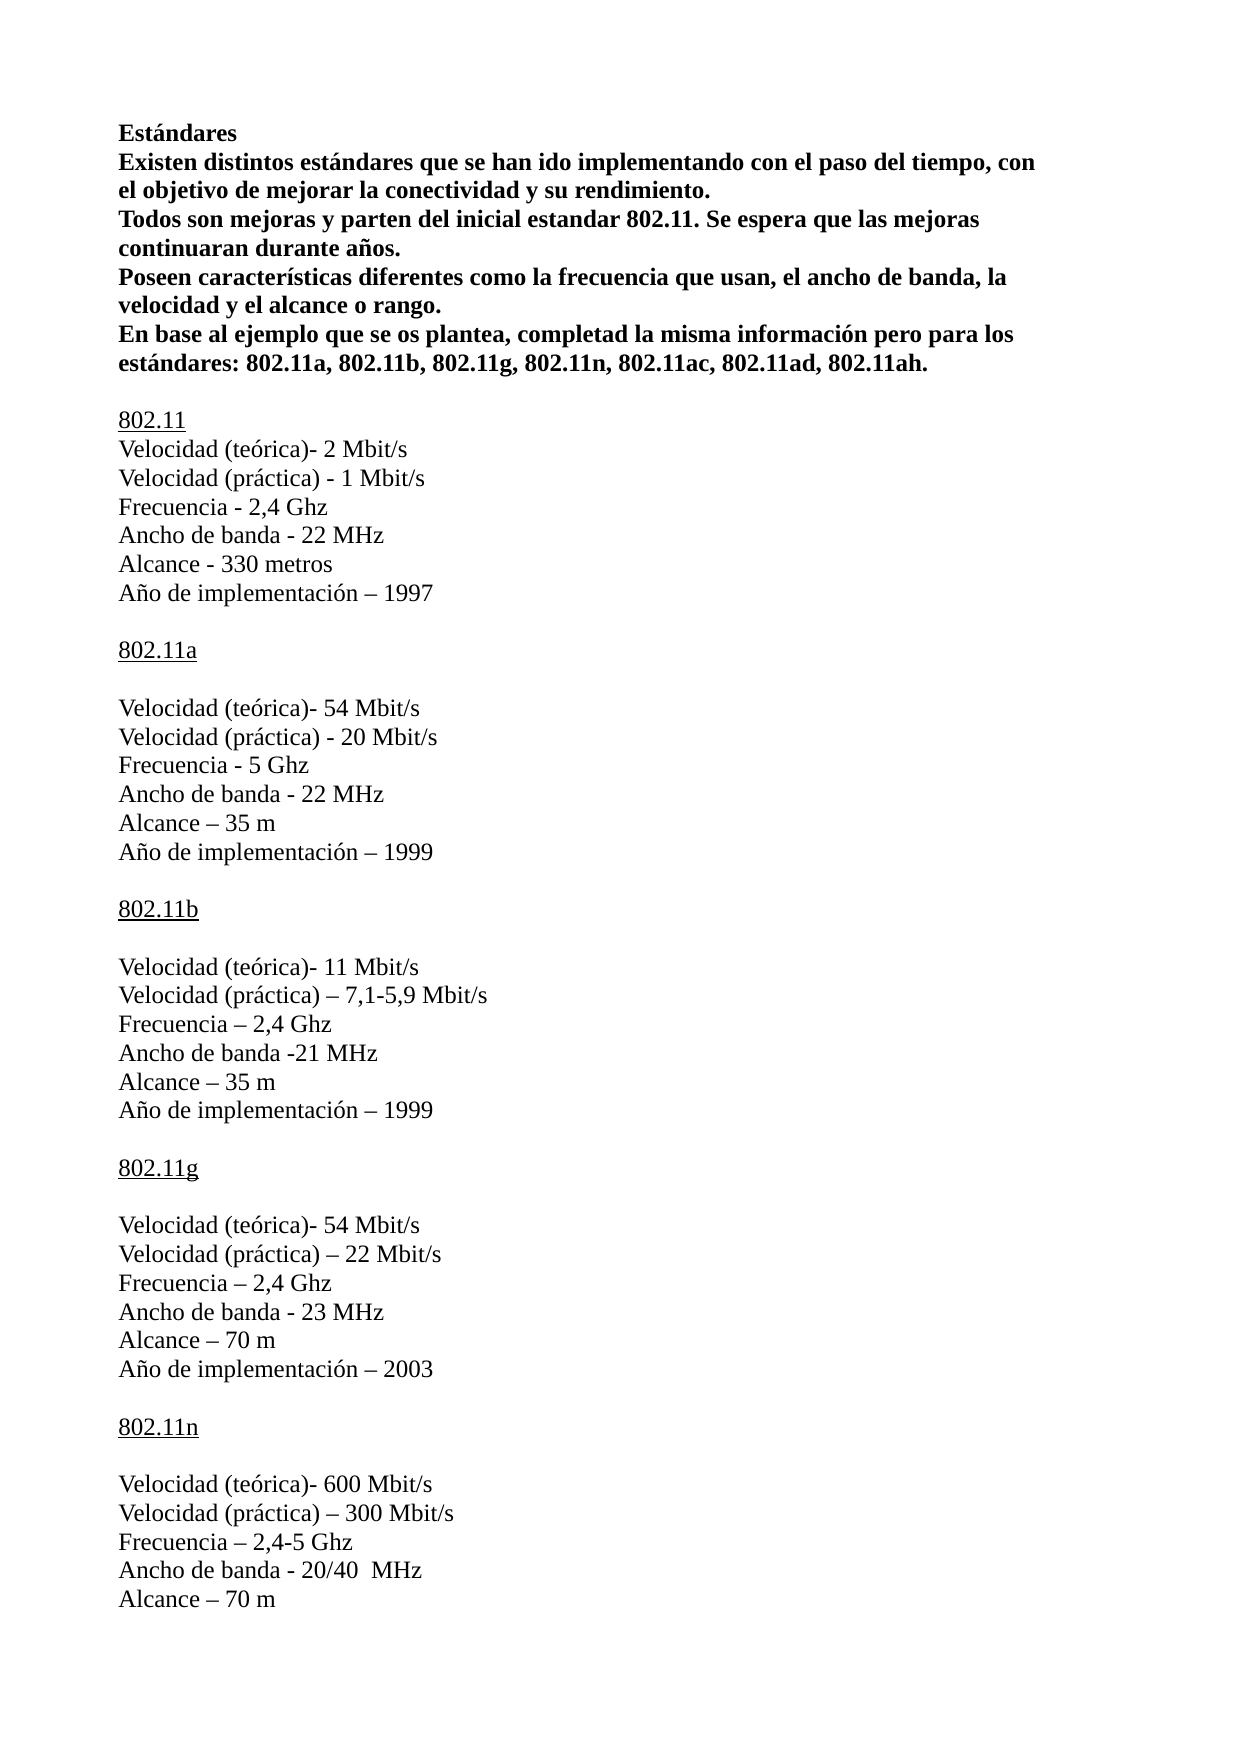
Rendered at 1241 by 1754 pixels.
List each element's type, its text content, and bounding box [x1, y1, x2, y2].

text 802.11a [118, 636, 1122, 664]
text Alcance – 35 m [118, 1067, 1122, 1096]
text Velocidad (teórica)- 11 Mbit/s [118, 952, 1122, 981]
text Alcance - 330 metros [118, 549, 1122, 578]
text Estándares [118, 118, 1122, 147]
text Velocidad (práctica) – 22 Mbit/s [118, 1239, 1122, 1268]
text estándares: 802.11a, 802.11b, 802.11g, 802.11n, 802.11ac, 802.11ad, 802.11ah. [118, 348, 1122, 377]
text continuaran durante años. [118, 233, 1122, 262]
text Ancho de banda -21 MHz [118, 1038, 1122, 1067]
text Velocidad (teórica)- 54 Mbit/s [118, 1211, 1122, 1239]
text Frecuencia – 2,4 Ghz [118, 1268, 1122, 1297]
text Frecuencia - 2,4 Ghz [118, 492, 1122, 521]
text Velocidad (teórica)- 600 Mbit/s [118, 1469, 1122, 1498]
text Año de implementación – 1999 [118, 837, 1122, 866]
text 802.11g [118, 1153, 1122, 1182]
text Velocidad (teórica)- 2 Mbit/s [118, 434, 1122, 463]
text Velocidad (práctica) - 20 Mbit/s [118, 722, 1122, 751]
text velocidad y el alcance o rango. [118, 291, 1122, 319]
text Velocidad (práctica) – 7,1-5,9 Mbit/s [118, 981, 1122, 1009]
text Alcance – 70 m [118, 1584, 1122, 1613]
text Frecuencia – 2,4 Ghz [118, 1009, 1122, 1038]
text En base al ejemplo que se os plantea, completad la misma información pero para los [118, 319, 1122, 348]
text Alcance – 35 m [118, 808, 1122, 837]
text Año de implementación – 2003 [118, 1354, 1122, 1383]
text 802.11 [118, 406, 1122, 434]
text Poseen características diferentes como la frecuencia que usan, el ancho de banda, la [118, 262, 1122, 291]
text Frecuencia - 5 Ghz [118, 751, 1122, 779]
text Alcance – 70 m [118, 1326, 1122, 1354]
text 802.11b [118, 894, 1122, 923]
text Existen distintos estándares que se han ido implementando con el paso del tiempo, con [118, 147, 1122, 176]
text Ancho de banda - 22 MHz [118, 779, 1122, 808]
text Todos son mejoras y parten del inicial estandar 802.11. Se espera que las mejoras [118, 204, 1122, 233]
text Año de implementación – 1997 [118, 578, 1122, 607]
text Velocidad (práctica) - 1 Mbit/s [118, 463, 1122, 492]
text Ancho de banda - 23 MHz [118, 1297, 1122, 1326]
text Velocidad (práctica) – 300 Mbit/s [118, 1498, 1122, 1527]
text Frecuencia – 2,4-5 Ghz [118, 1527, 1122, 1556]
text el objetivo de mejorar la conectividad y su rendimiento. [118, 176, 1122, 204]
text 802.11n [118, 1412, 1122, 1441]
text Ancho de banda - 20/40 MHz [118, 1556, 1122, 1584]
text Ancho de banda - 22 MHz [118, 521, 1122, 549]
text Velocidad (teórica)- 54 Mbit/s [118, 693, 1122, 722]
text Año de implementación – 1999 [118, 1096, 1122, 1124]
